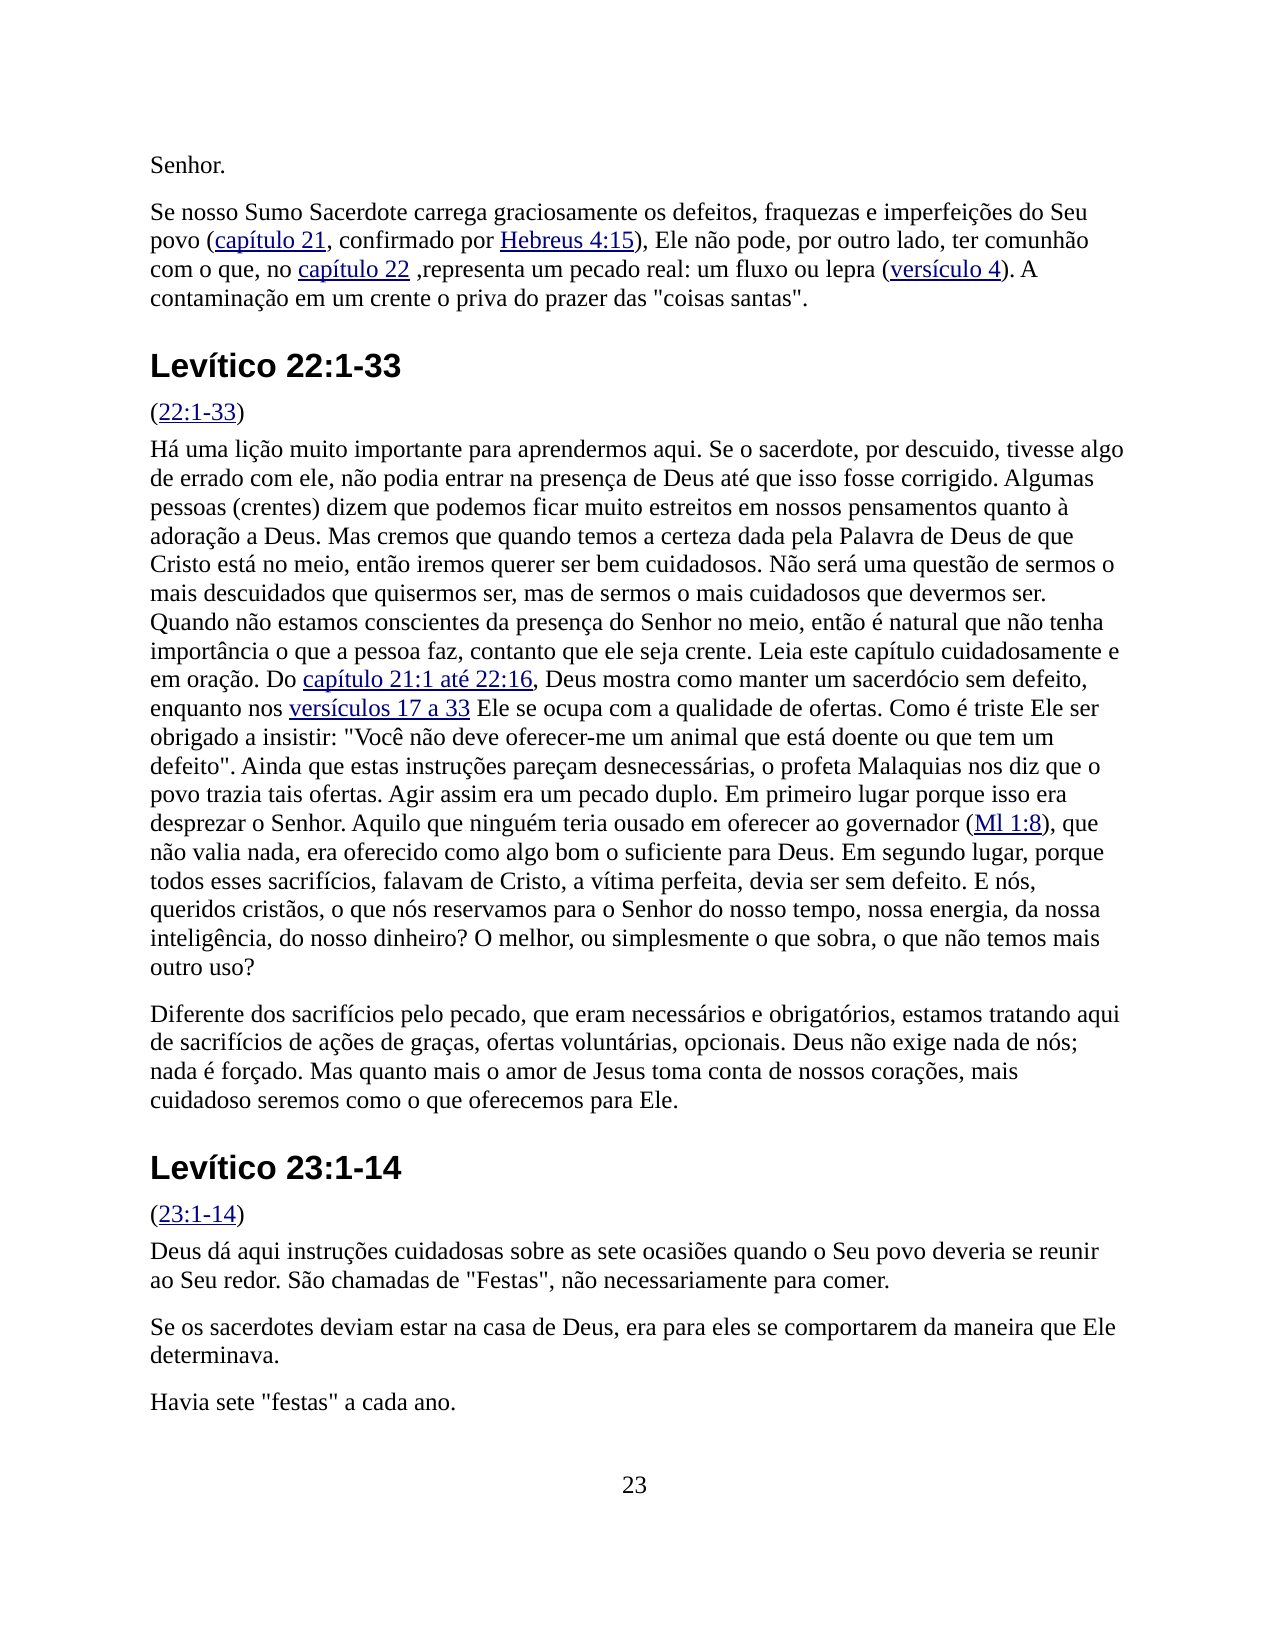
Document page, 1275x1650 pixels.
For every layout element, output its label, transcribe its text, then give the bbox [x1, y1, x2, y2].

text (23:1-14) [150, 1199, 1125, 1227]
text Senhor. [150, 150, 1125, 179]
subtitle Levítico 23:1-14 [150, 1148, 1125, 1186]
text Se nosso Sumo Sacerdote carrega graciosamente os defeitos, fraquezas e imperfeições do Seu povo (capítulo 21, confirmado por Hebreus 4:15), Ele não pode, por outro lado, ter comunhão com o que, no capítulo 22 ,representa um pecado real: um fluxo ou lepra (versículo 4). A contaminação em um crente o priva do prazer das "coisas santas". [150, 197, 1125, 312]
text Diferente dos sacrifícios pelo pecado, que eram necessários e obrigatórios, estamos tratando aqui de sacrifícios de ações de graças, ofertas voluntárias, opcionais. Deus não exige nada de nós; nada é forçado. Mas quanto mais o amor de Jesus toma conta de nossos corações, mais cuidadoso seremos como o que oferecemos para Ele. [150, 999, 1125, 1114]
subtitle Levítico 22:1-33 [150, 346, 1125, 384]
text Se os sacerdotes deviam estar na casa de Deus, era para eles se comportarem da maneira que Ele determinava. [150, 1312, 1125, 1369]
text Havia sete "festas" a cada ano. [150, 1387, 1125, 1416]
text Deus dá aqui instruções cuidadosas sobre as sete ocasiões quando o Seu povo deveria se reunir ao Seu redor. São chamadas de "Festas", não necessariamente para comer. [150, 1236, 1125, 1294]
text (22:1-33) [150, 397, 1125, 426]
text Há uma lição muito importante para aprendermos aqui. Se o sacerdote, por descuido, tivesse algo de errado com ele, não podia entrar na presença de Deus até que isso fosse corrigido. Algumas pessoas (crentes) dizem que podemos ficar muito estreitos em nossos pensamentos quanto à adoração a Deus. Mas cremos que quando temos a certeza dada pela Palavra de Deus de que Cristo está no meio, então iremos querer ser bem cuidadosos. Não será uma questão de sermos o mais descuidados que quisermos ser, mas de sermos o mais cuidadosos que devermos ser. Quando não estamos conscientes da presença do Senhor no meio, então é natural que não tenha importância o que a pessoa faz, contanto que ele seja crente. Leia este capítulo cuidadosamente e em oração. Do capítulo 21:1 até 22:16, Deus mostra como manter um sacerdócio sem defeito, enquanto nos versículos 17 a 33 Ele se ocupa com a qualidade de ofertas. Como é triste Ele ser obrigado a insistir: "Você não deve oferecer-me um animal que está doente ou que tem um defeito". Ainda que estas instruções pareçam desnecessárias, o profeta Malaquias nos diz que o povo trazia tais ofertas. Agir assim era um pecado duplo. Em primeiro lugar porque isso era desprezar o Senhor. Aquilo que ninguém teria ousado em oferecer ao governador (Ml 1:8), que não valia nada, era oferecido como algo bom o suficiente para Deus. Em segundo lugar, porque todos esses sacrifícios, falavam de Cristo, a vítima perfeita, devia ser sem defeito. E nós, queridos cristãos, o que nós reservamos para o Senhor do nosso tempo, nossa energia, da nossa inteligência, do nosso dinheiro? O melhor, ou simplesmente o que sobra, o que não temos mais outro uso? [150, 434, 1125, 981]
